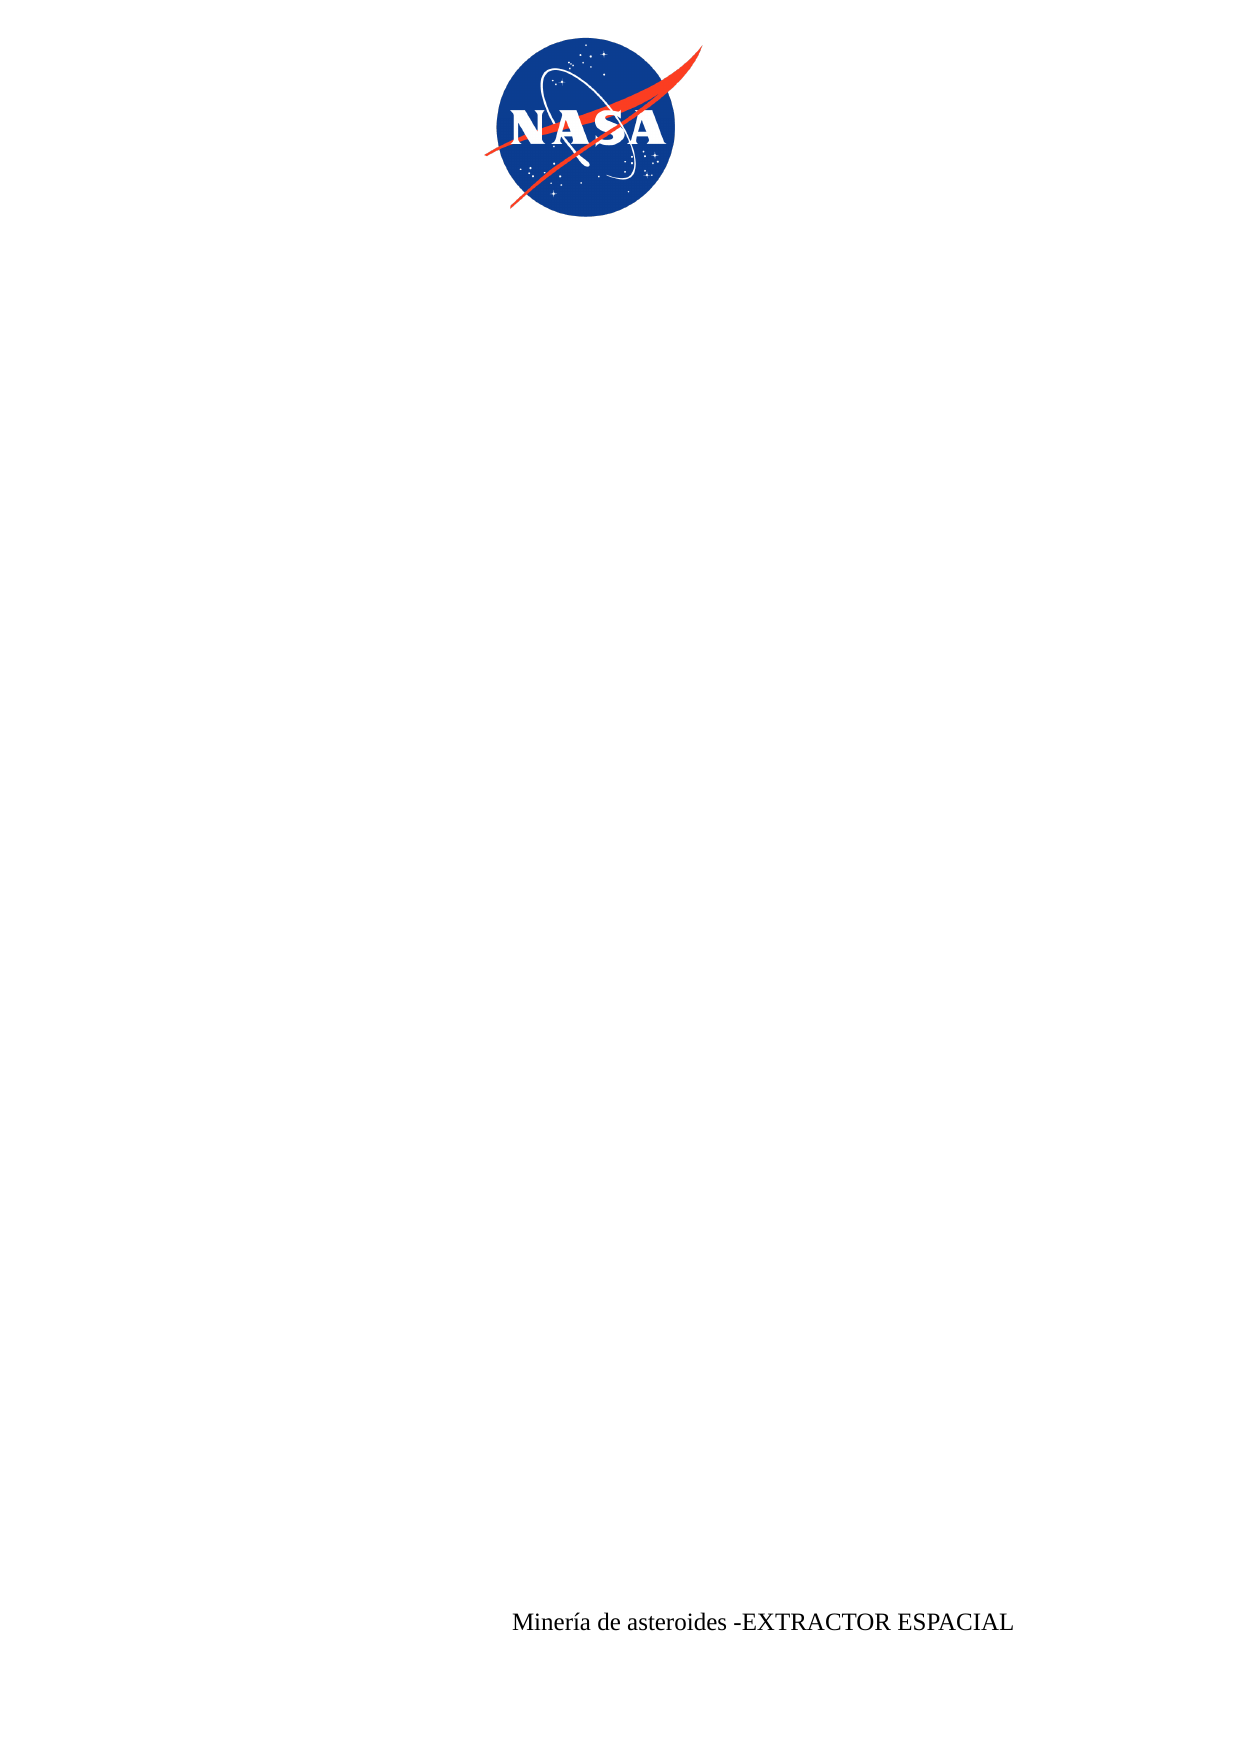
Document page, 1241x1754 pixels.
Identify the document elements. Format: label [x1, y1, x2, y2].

picture [477, 34, 717, 224]
